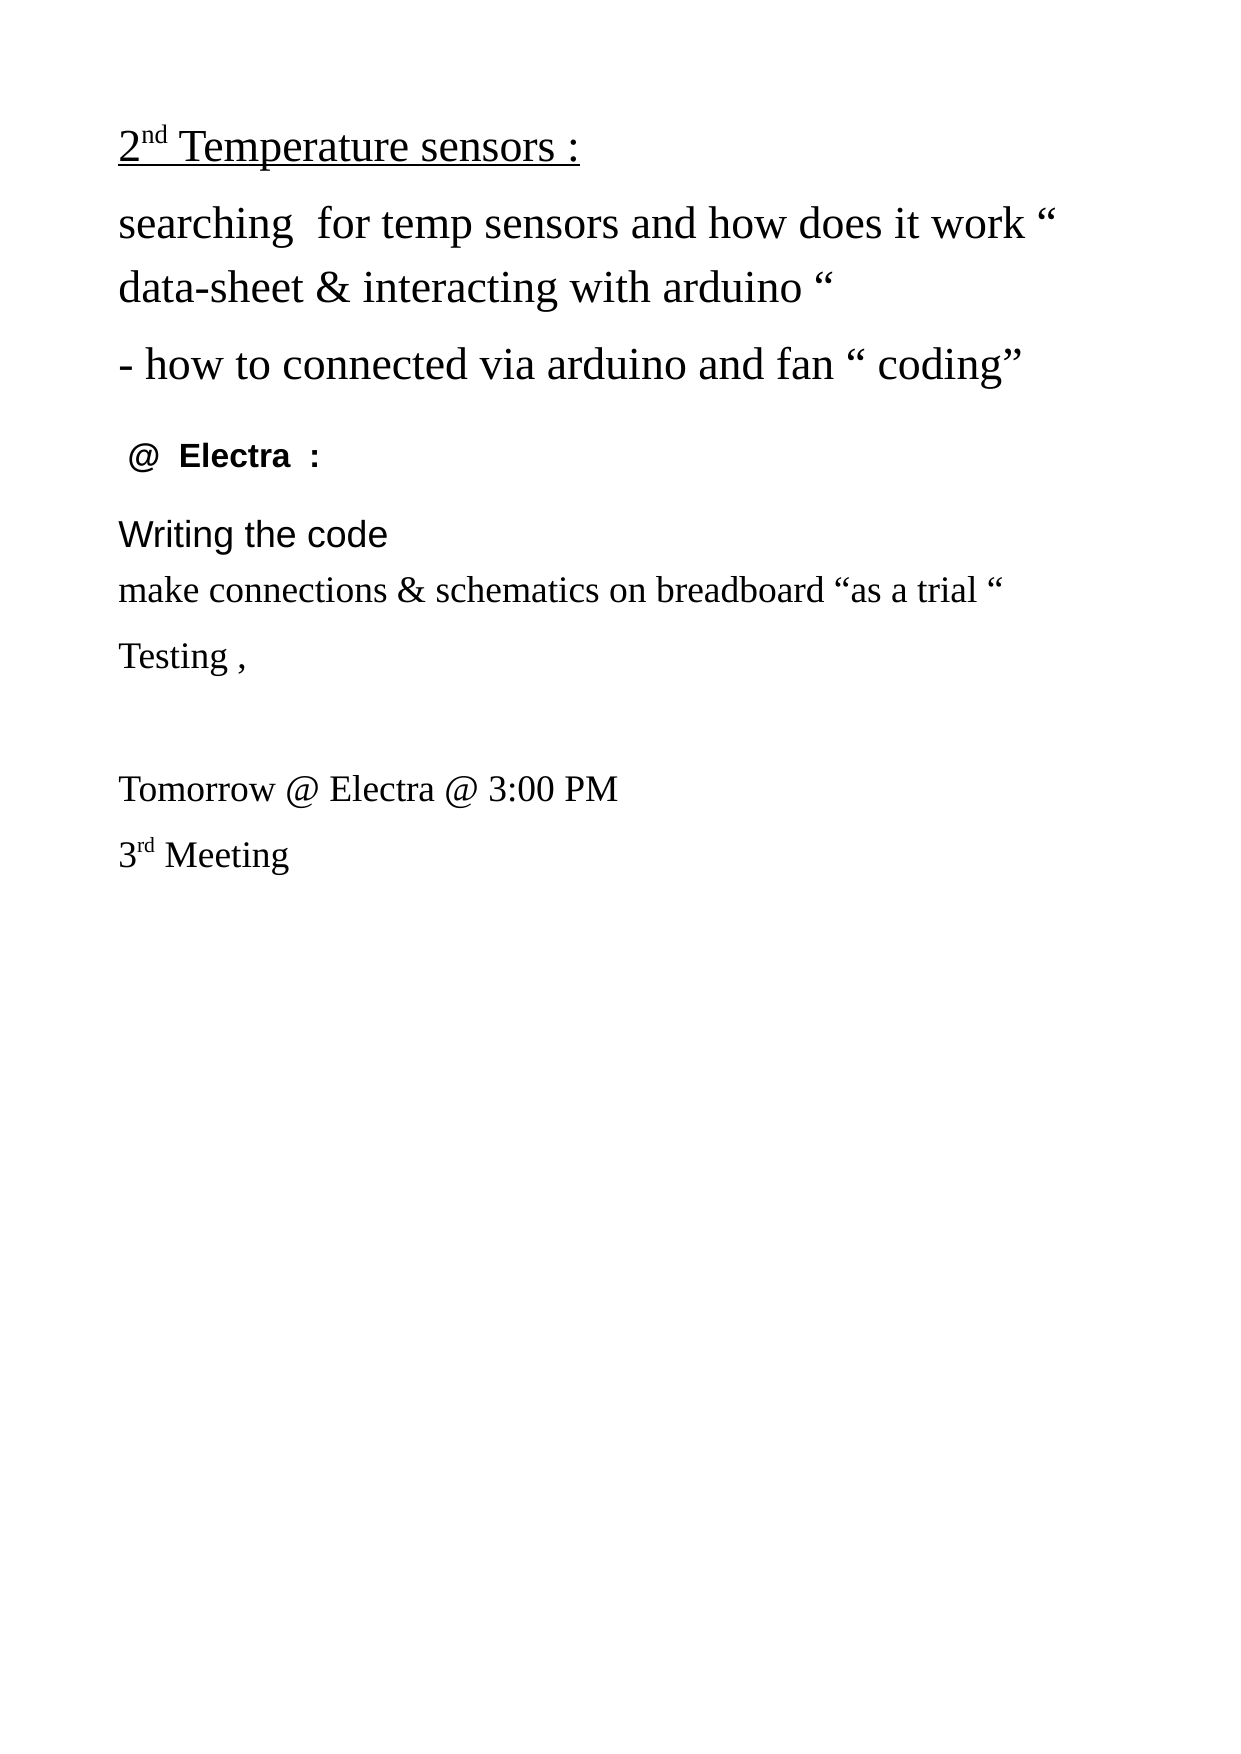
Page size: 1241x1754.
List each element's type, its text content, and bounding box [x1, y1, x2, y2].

text make connections & schematics on breadboard “as a trial “ [118, 567, 1122, 611]
text 2nd Temperature sensors : [118, 118, 1122, 171]
text 3rd Meeting [118, 832, 1122, 876]
subtitle @ Electra : [118, 436, 1122, 474]
text Testing , [118, 634, 1122, 677]
text searching for temp sensors and how does it work “ data-sheet & interacting with arduino “ [118, 196, 1122, 312]
text - how to connected via arduino and fan “ coding” [118, 337, 1122, 390]
text Tomorrow @ Electra @ 3:00 PM [118, 766, 1122, 809]
title Writing the code [118, 512, 1122, 555]
